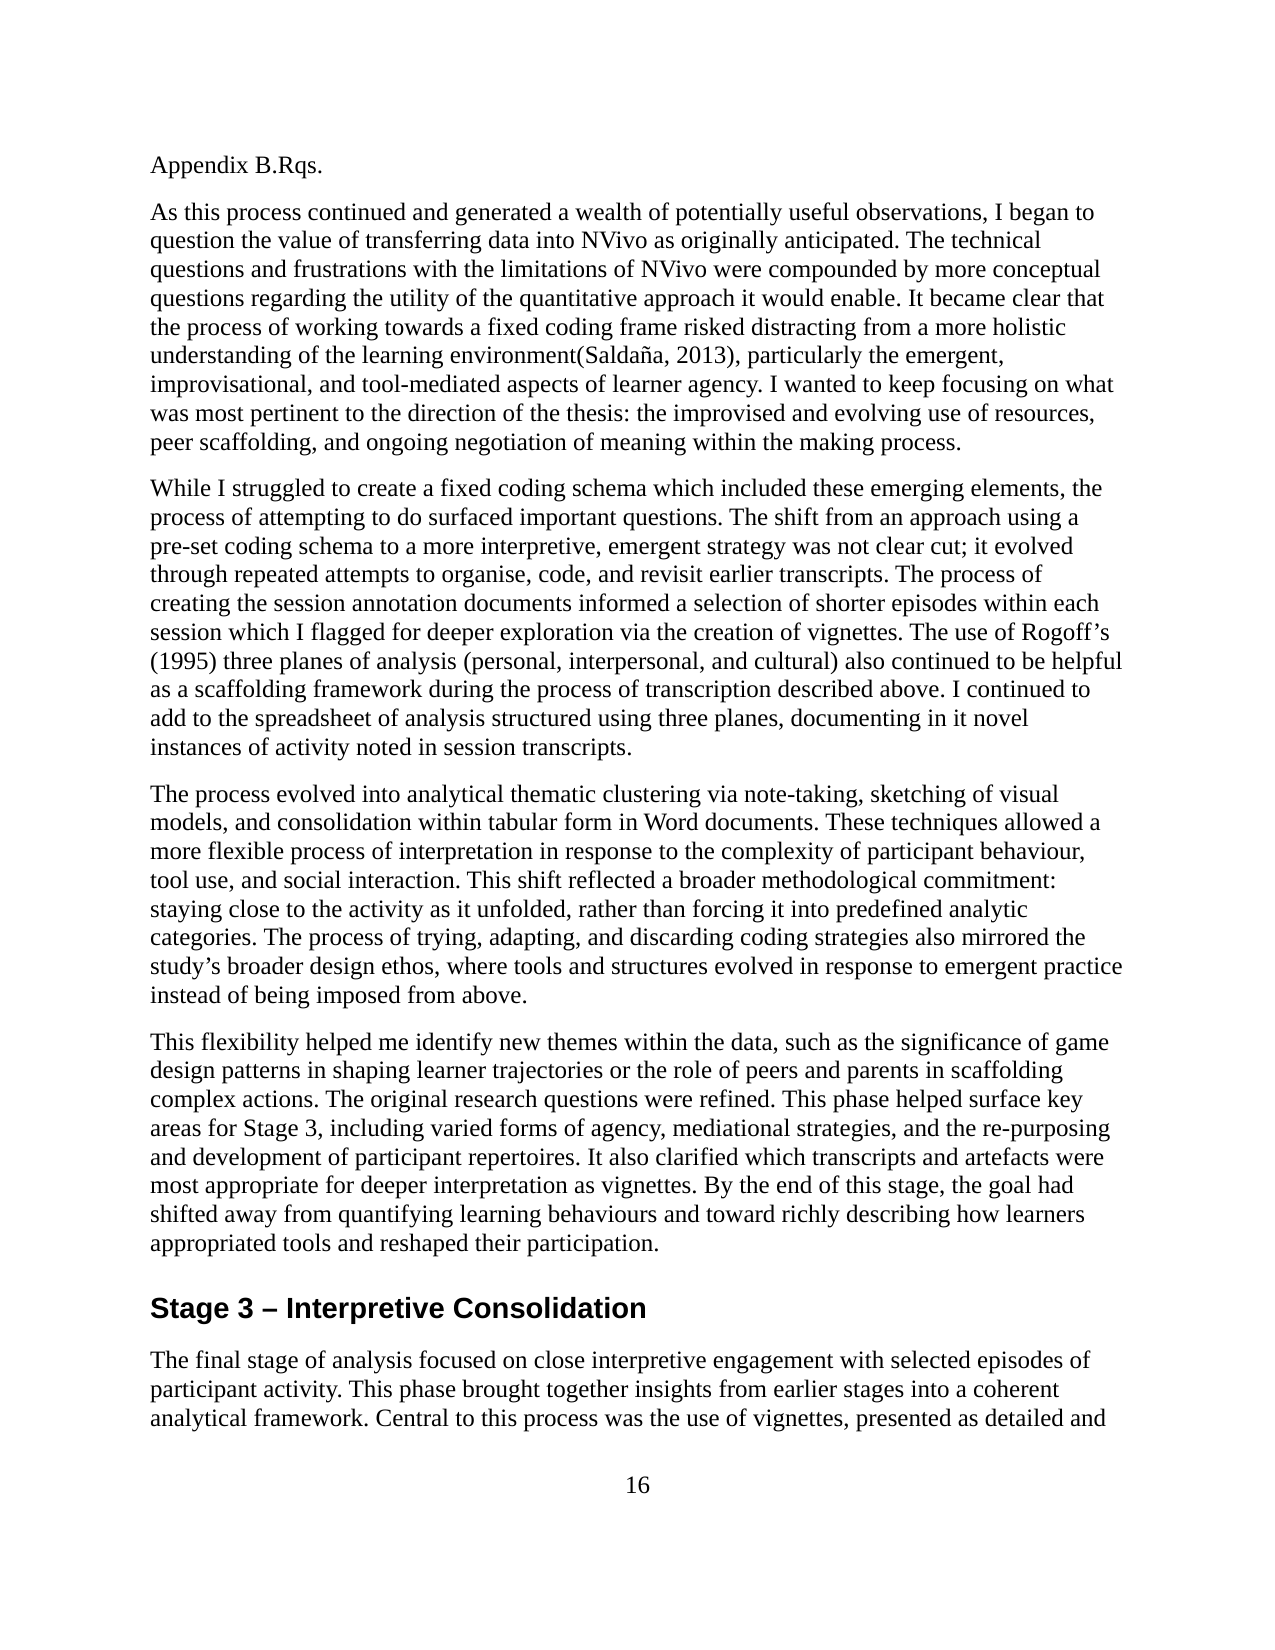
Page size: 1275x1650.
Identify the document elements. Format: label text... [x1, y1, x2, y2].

subtitle Stage 3 – Interpretive Consolidation [150, 1291, 1125, 1324]
text This flexibility helped me identify new themes within the data, such as the significance of game design patterns in shaping learner trajectories or the role of peers and parents in scaffolding complex actions. The original research questions were refined. This phase helped surface key areas for Stage 3, including varied forms of agency, mediational strategies, and the re-purposing and development of participant repertoires. It also clarified which transcripts and artefacts were most appropriate for deeper interpretation as vignettes. By the end of this stage, the goal had shifted away from quantifying learning behaviours and toward richly describing how learners appropriated tools and reshaped their participation. [150, 1027, 1125, 1257]
text While I struggled to create a fixed coding schema which included these emerging elements, the process of attempting to do surfaced important questions. The shift from an approach using a pre-set coding schema to a more interpretive, emergent strategy was not clear cut; it evolved through repeated attempts to organise, code, and revisit earlier transcripts. The process of creating the session annotation documents informed a selection of shorter episodes within each session which I flagged for deeper exploration via the creation of vignettes. The use of Rogoff’s (1995) three planes of analysis (personal, interpersonal, and cultural) also continued to be helpful as a scaffolding framework during the process of transcription described above. I continued to add to the spreadsheet of analysis structured using three planes, documenting in it novel instances of activity noted in session transcripts. [150, 473, 1125, 761]
text As this process continued and generated a wealth of potentially useful observations, I began to question the value of transferring data into NVivo as originally anticipated. The technical questions and frustrations with the limitations of NVivo were compounded by more conceptual questions regarding the utility of the quantitative approach it would enable. It became clear that the process of working towards a fixed coding frame risked distracting from a more holistic understanding of the learning environment(Saldaña, 2013), particularly the emergent, improvisational, and tool-mediated aspects of learner agency. I wanted to keep focusing on what was most pertinent to the direction of the thesis: the improvised and evolving use of resources, peer scaffolding, and ongoing negotiation of meaning within the making process. [150, 197, 1125, 455]
text The process evolved into analytical thematic clustering via note-taking, sketching of visual models, and consolidation within tabular form in Word documents. These techniques allowed a more flexible process of interpretation in response to the complexity of participant behaviour, tool use, and social interaction. This shift reflected a broader methodological commitment: staying close to the activity as it unfolded, rather than forcing it into predefined analytic categories. The process of trying, adapting, and discarding coding strategies also mirrored the study’s broader design ethos, where tools and structures evolved in response to emergent practice instead of being imposed from above. [150, 779, 1125, 1009]
text The final stage of analysis focused on close interpretive engagement with selected episodes of participant activity. This phase brought together insights from earlier stages into a coherent analytical framework. Central to this process was the use of vignettes, presented as detailed and [150, 1346, 1125, 1432]
text Appendix B.Rqs. [150, 150, 1125, 179]
